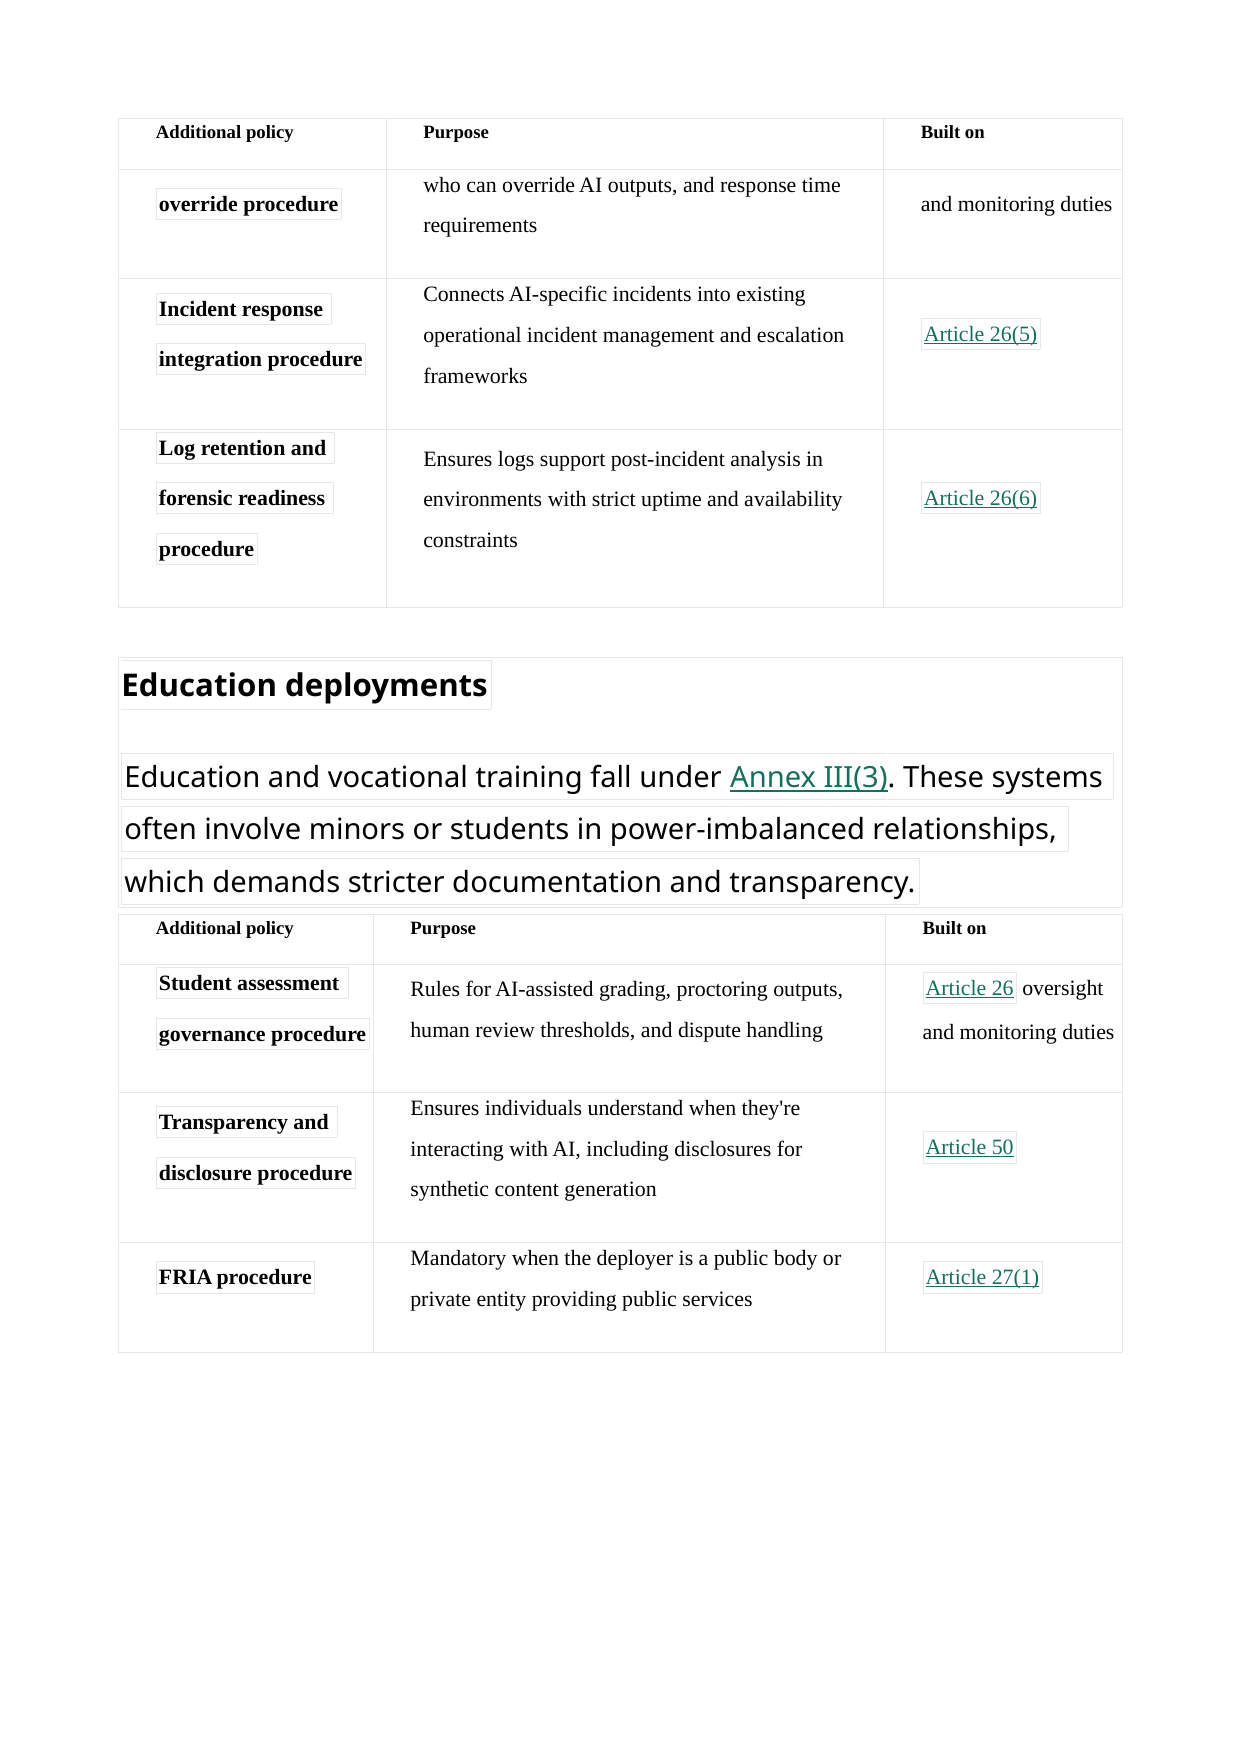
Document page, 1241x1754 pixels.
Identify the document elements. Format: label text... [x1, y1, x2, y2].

table_cell Rules for AI-assisted grading, proctoring outputs, human review thresholds, and dispute handling [374, 965, 885, 1092]
table_cell Incident response integration procedure [119, 279, 386, 428]
table_cell Article 26(5) [884, 279, 1122, 428]
table_header Built on [884, 119, 1122, 168]
table_cell Student assessment governance procedure [119, 965, 373, 1092]
table_cell Mandatory when the deployer is a public body or private entity providing public services [374, 1243, 885, 1352]
table_header Additional policy [119, 119, 386, 168]
table_cell Article 26 oversight and monitoring duties [886, 965, 1122, 1092]
text Education and vocational training fall under Annex III(3). These systems often involve minors or students in power-imbalanced relationships, which demands stricter documentation and transparency. [119, 750, 1122, 907]
table_cell who can override AI outputs, and response time requirements [387, 170, 883, 278]
subtitle Education deployments [119, 658, 1122, 709]
table_cell and monitoring duties [884, 170, 1122, 278]
table_cell Transparency and disclosure procedure [119, 1093, 373, 1242]
table_header Purpose [374, 915, 885, 964]
table_cell Article 27(1) [886, 1243, 1122, 1352]
table_header Built on [886, 915, 1122, 964]
table_cell override procedure [119, 170, 386, 278]
table_cell Log retention and forensic readiness procedure [119, 430, 386, 607]
table_cell Article 50 [886, 1093, 1122, 1242]
table_cell Article 26(6) [884, 430, 1122, 607]
table_cell Ensures logs support post-incident analysis in environments with strict uptime and availability constraints [387, 430, 883, 607]
table_cell FRIA procedure [119, 1243, 373, 1352]
table_header Additional policy [119, 915, 373, 964]
table_cell Connects AI-specific incidents into existing operational incident management and escalation frameworks [387, 279, 883, 428]
table_header Purpose [387, 119, 883, 168]
table_cell Ensures individuals understand when they're interacting with AI, including disclosures for synthetic content generation [374, 1093, 885, 1242]
